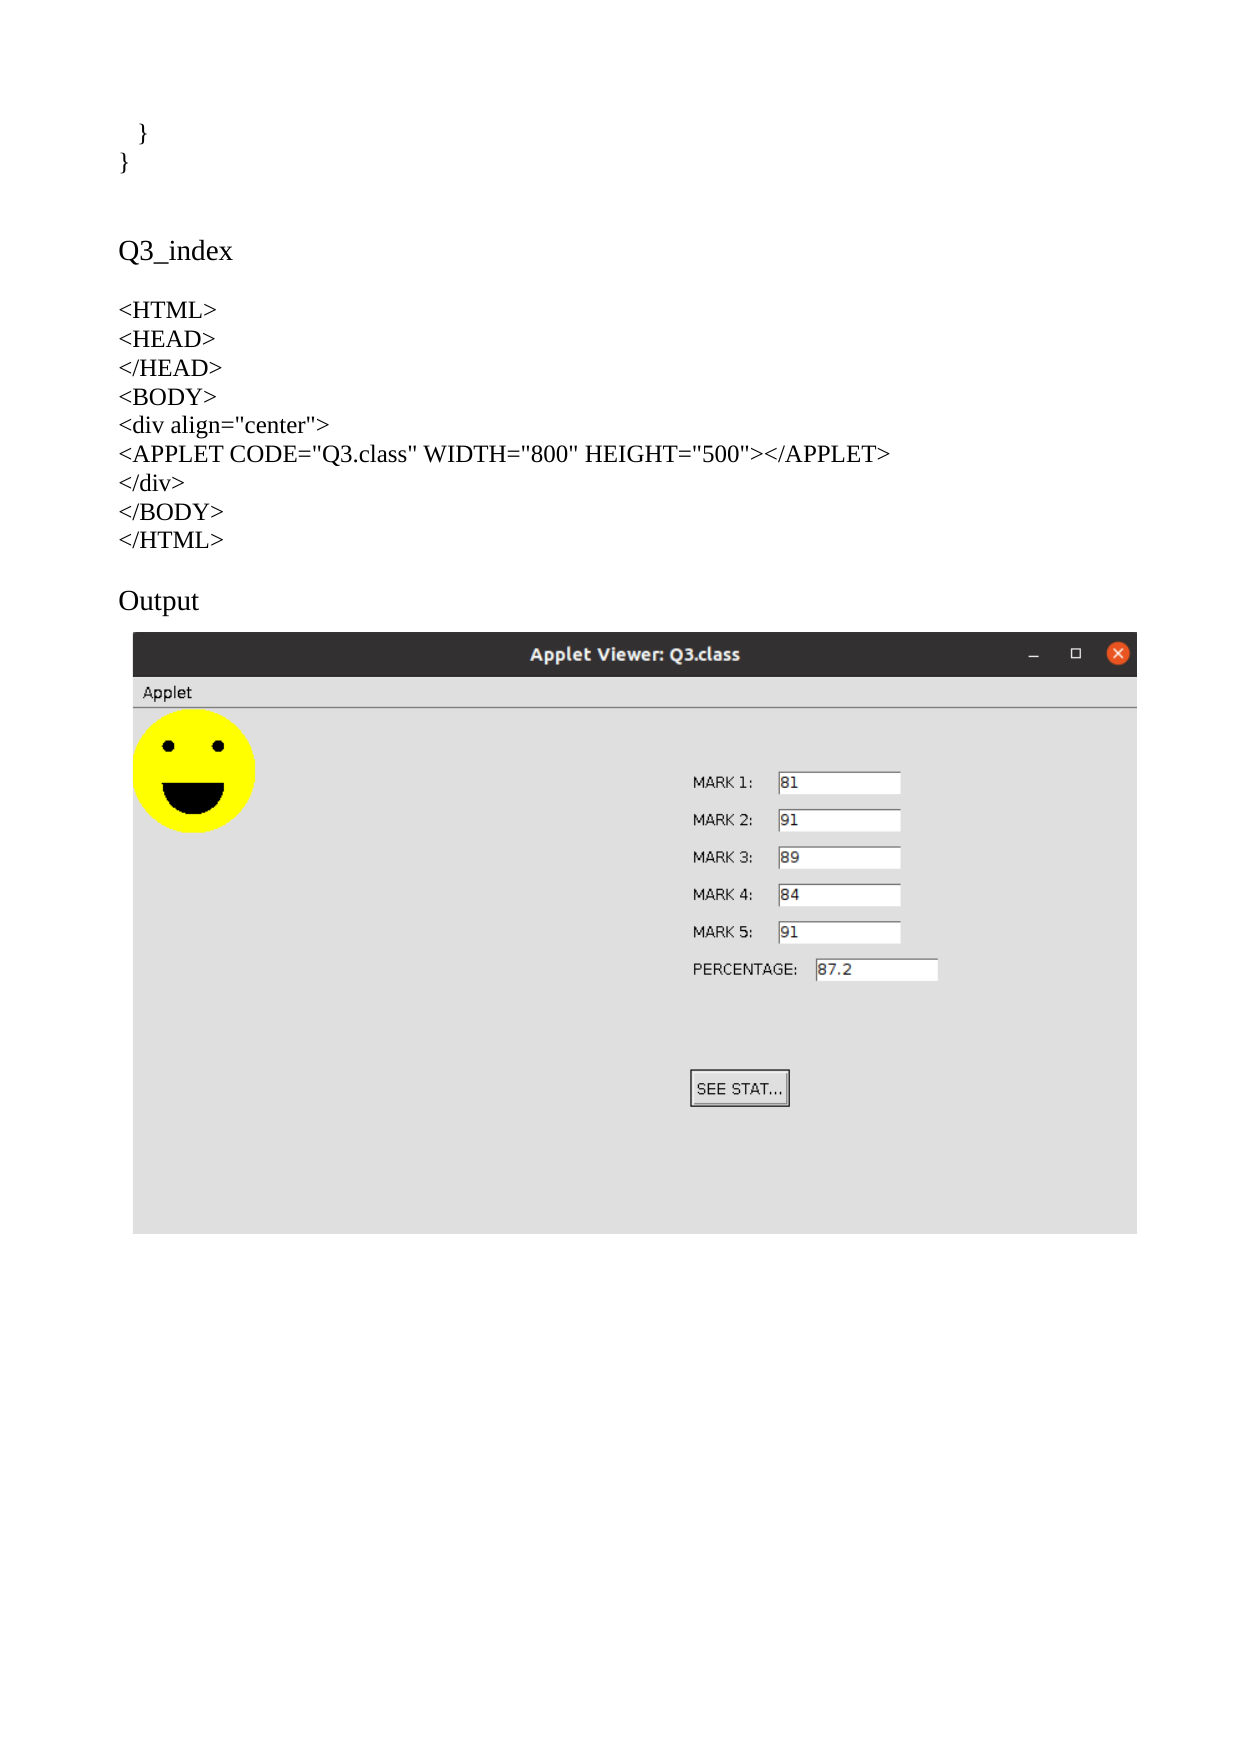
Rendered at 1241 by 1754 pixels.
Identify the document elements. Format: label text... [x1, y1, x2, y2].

text <BODY> [118, 382, 1122, 410]
text } [118, 147, 1122, 176]
text </BODY> [118, 497, 1122, 525]
text </HEAD> [118, 353, 1122, 382]
text <APPLET CODE="Q3.class" WIDTH="800" HEIGHT="500"></APPLET> [118, 439, 1122, 468]
picture [132, 632, 1137, 1234]
text <HEAD> [118, 324, 1122, 353]
text </div> [118, 468, 1122, 497]
text } [118, 118, 1122, 147]
text Q3_index [118, 233, 1122, 267]
text <div align="center"> [118, 410, 1122, 439]
text Output [118, 583, 1122, 616]
text <HTML> [118, 295, 1122, 324]
text </HTML> [118, 525, 1122, 554]
